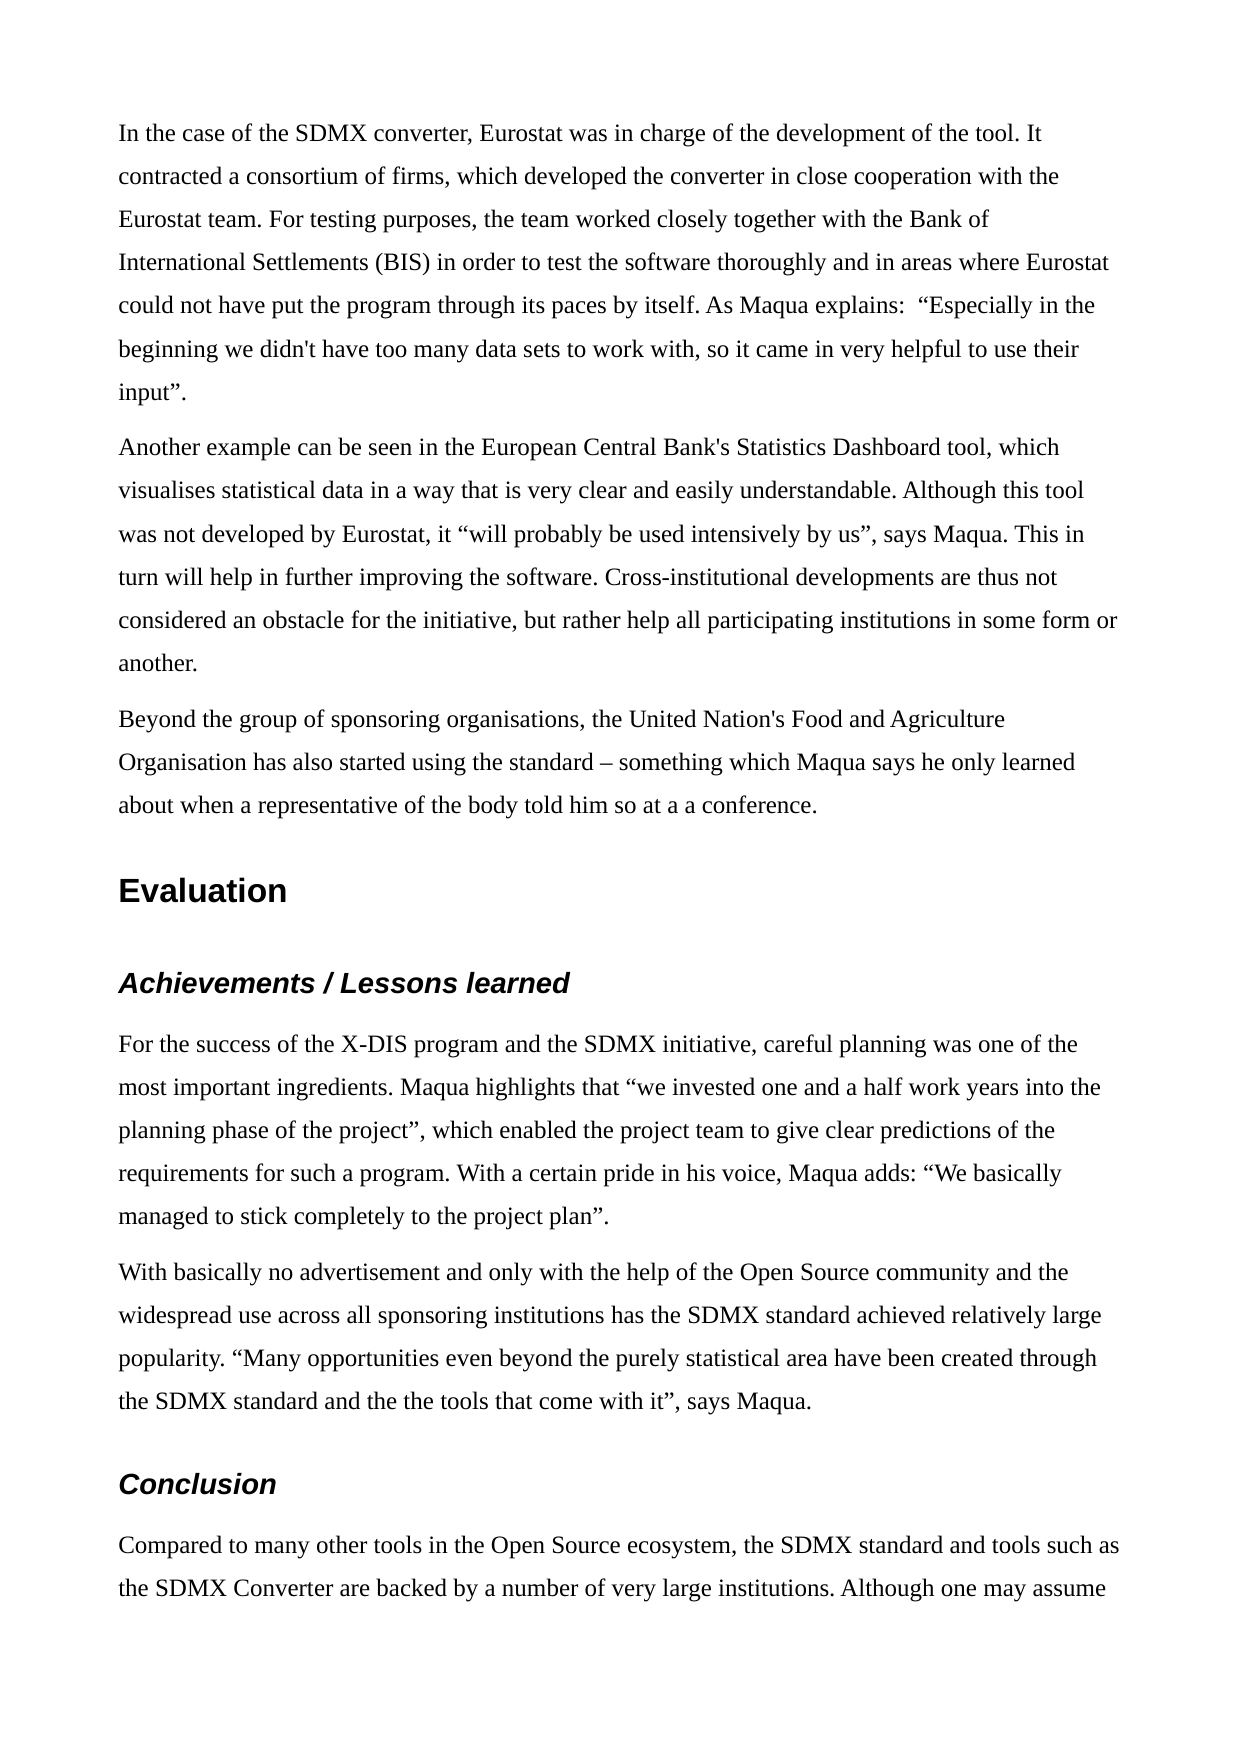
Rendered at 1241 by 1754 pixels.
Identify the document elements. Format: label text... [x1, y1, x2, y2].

text In the case of the SDMX converter, Eurostat was in charge of the development of the tool. It contracted a consortium of firms, which developed the converter in close cooperation with the Eurostat team. For testing purposes, the team worked closely together with the Bank of International Settlements (BIS) in order to test the software thoroughly and in areas where Eurostat could not have put the program through its paces by itself. As Maqua explains: “Especially in the beginning we didn't have too many data sets to work with, so it came in very helpful to use their input”. [118, 118, 1122, 406]
subtitle Evaluation [118, 871, 1122, 909]
text Another example can be seen in the European Central Bank's Statistics Dashboard tool, which visualises statistical data in a way that is very clear and easily understandable. Although this tool was not developed by Eurostat, it “will probably be used intensively by us”, says Maqua. This in turn will help in further improving the software. Cross-institutional developments are thus not considered an obstacle for the initiative, but rather help all participating institutions in some form or another. [118, 432, 1122, 677]
text With basically no advertisement and only with the help of the Open Source community and the widespread use across all sponsoring institutions has the SDMX standard achieved relatively large popularity. “Many opportunities even beyond the purely statistical area have been created through the SDMX standard and the the tools that come with it”, says Maqua. [118, 1257, 1122, 1415]
subtitle Achievements / Lessons learned [118, 966, 1122, 999]
text Beyond the group of sponsoring organisations, the United Nation's Food and Agriculture Organisation has also started using the standard – something which Maqua says he only learned about when a representative of the body told him so at a a conference. [118, 704, 1122, 819]
text Compared to many other tools in the Open Source ecosystem, the SDMX standard and tools such as the SDMX Converter are backed by a number of very large institutions. Although one may assume [118, 1530, 1122, 1602]
text For the success of the X-DIS program and the SDMX initiative, careful planning was one of the most important ingredients. Maqua highlights that “we invested one and a half work years into the planning phase of the project”, which enabled the project team to give clear predictions of the requirements for such a program. With a certain pride in his voice, Maqua adds: “We basically managed to stick completely to the project plan”. [118, 1029, 1122, 1230]
subtitle Conclusion [118, 1467, 1122, 1501]
